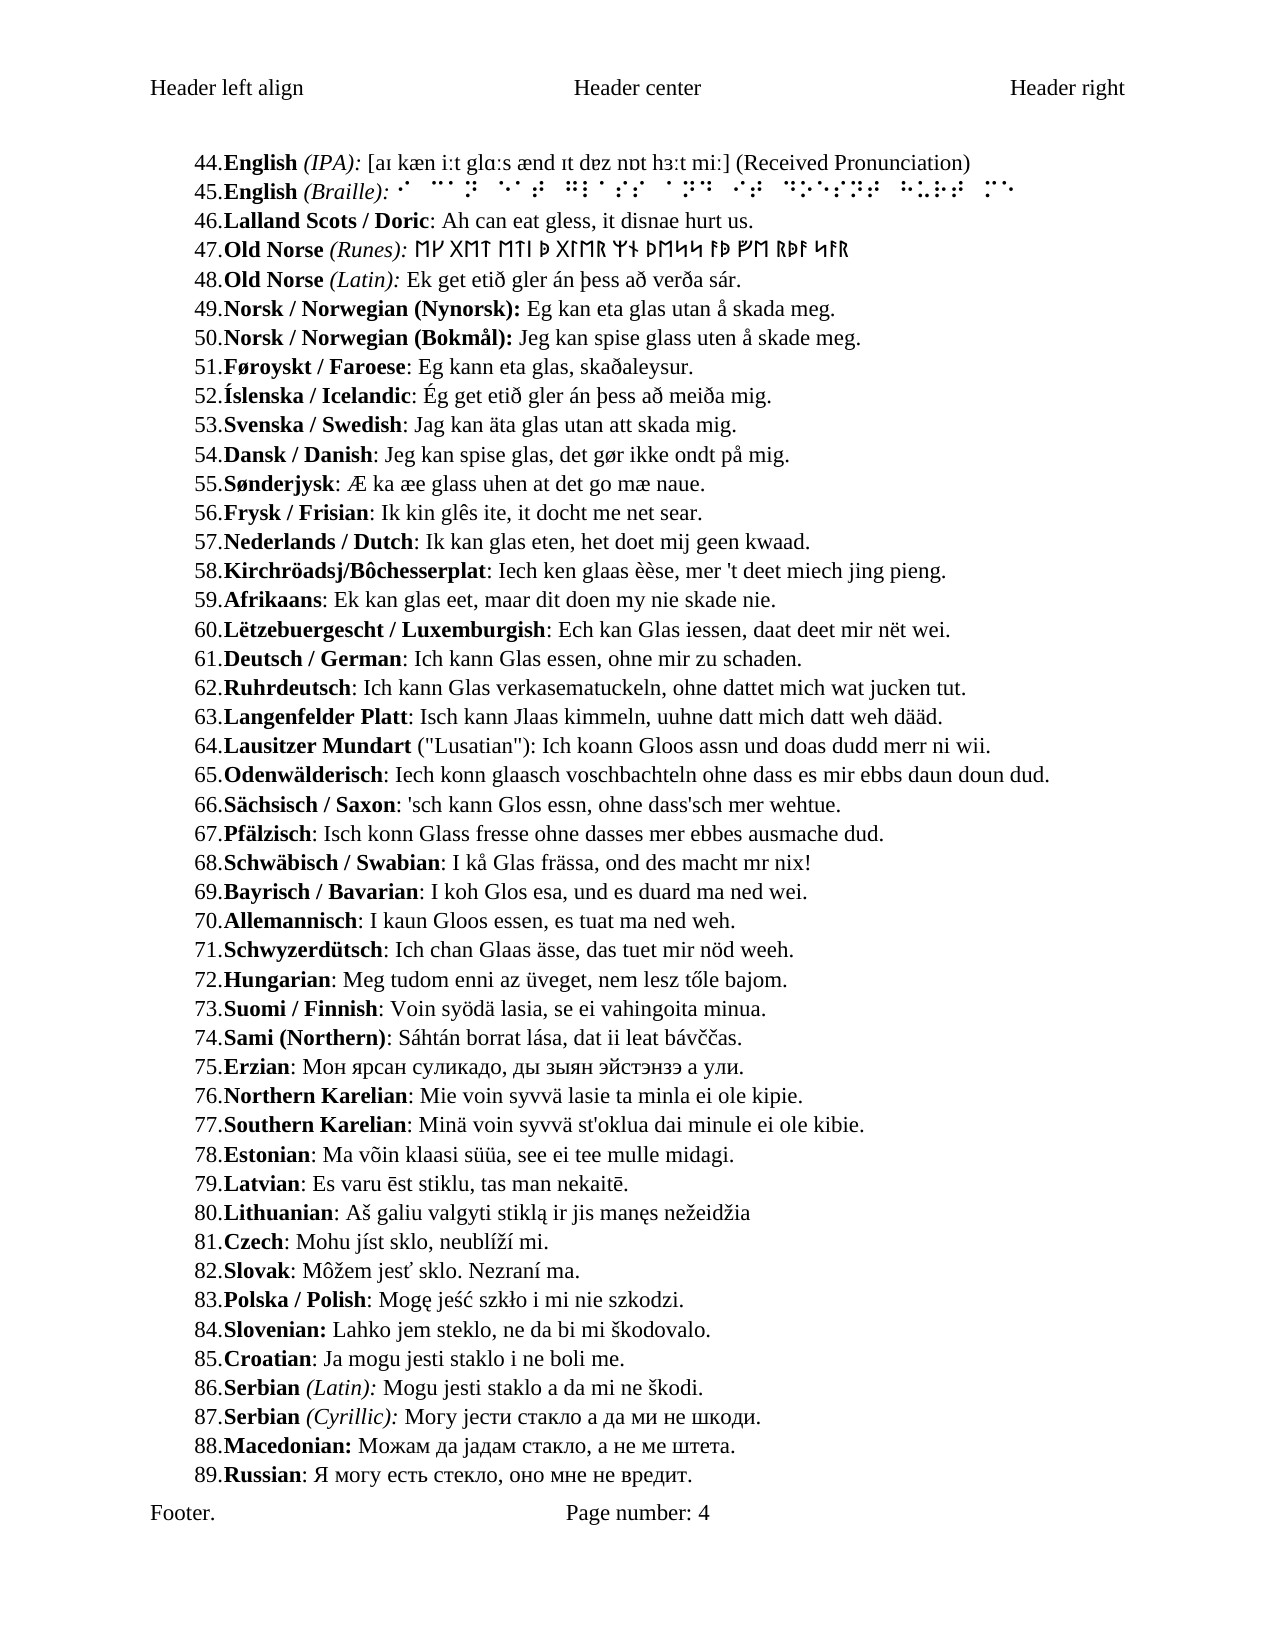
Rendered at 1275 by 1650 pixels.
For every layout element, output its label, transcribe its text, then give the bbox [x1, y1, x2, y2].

list Sami (Northern): Sáhtán borrat lása, dat ii leat bávččas. [194, 1025, 1125, 1050]
list Erzian: Мон ярсан суликадо, ды зыян эйстэнзэ а ули. [194, 1054, 1125, 1079]
list Latvian: Es varu ēst stiklu, tas man nekaitē. [194, 1171, 1125, 1196]
list Føroyskt / Faroese: Eg kann eta glas, skaðaleysur. [194, 354, 1125, 379]
list Northern Karelian: Mie voin syvvä lasie ta minla ei ole kipie. [194, 1083, 1125, 1109]
list Schwäbisch / Swabian: I kå Glas frässa, ond des macht mr nix! [194, 850, 1125, 875]
list Slovenian: Lahko jem steklo, ne da bi mi škodovalo. [194, 1317, 1125, 1342]
list Lausitzer Mundart ("Lusatian"): Ich koann Gloos assn und doas dudd merr ni wii. [194, 733, 1125, 759]
list Estonian: Ma võin klaasi süüa, see ei tee mulle midagi. [194, 1142, 1125, 1167]
list Dansk / Danish: Jeg kan spise glas, det gør ikke ondt på mig. [194, 442, 1125, 467]
list Russian: Я могу есть стекло, оно мне не вредит. [194, 1462, 1125, 1488]
list Sächsisch / Saxon: 'sch kann Glos essn, ohne dass'sch mer wehtue. [194, 792, 1125, 817]
list Serbian (Cyrillic): Могу јести стакло а да ми не шкоди. [194, 1404, 1125, 1429]
list Hungarian: Meg tudom enni az üveget, nem lesz tőle bajom. [194, 967, 1125, 992]
list Deutsch / German: Ich kann Glas essen, ohne mir zu schaden. [194, 646, 1125, 671]
list Norsk / Norwegian (Nynorsk): Eg kan eta glas utan å skada meg. [194, 296, 1125, 321]
list Czech: Mohu jíst sklo, neublíží mi. [194, 1229, 1125, 1254]
list Norsk / Norwegian (Bokmål): Jeg kan spise glass uten å skade meg. [194, 325, 1125, 350]
list Bayrisch / Bavarian: I koh Glos esa, und es duard ma ned wei. [194, 879, 1125, 904]
list Kirchröadsj/Bôchesserplat: Iech ken glaas èèse, mer 't deet miech jing pieng. [194, 558, 1125, 584]
list Sønderjysk: Æ ka æe glass uhen at det go mæ naue. [194, 471, 1125, 496]
list Lëtzebuergescht / Luxemburgish: Ech kan Glas iessen, daat deet mir nët wei. [194, 617, 1125, 642]
list Polska / Polish: Mogę jeść szkło i mi nie szkodzi. [194, 1287, 1125, 1313]
list Lithuanian: Aš galiu valgyti stiklą ir jis manęs nežeidžia [194, 1200, 1125, 1225]
list Southern Karelian: Minä voin syvvä st'oklua dai minule ei ole kibie. [194, 1112, 1125, 1138]
list Afrikaans: Ek kan glas eet, maar dit doen my nie skade nie. [194, 587, 1125, 613]
list Old Norse (Runes): ᛖᚴ ᚷᛖᛏ ᛖᛏᛁ ᚧ ᚷᛚᛖᚱ ᛘᚾ ᚦᛖᛋᛋ ᚨᚧ ᚡᛖ ᚱᚧᚨ ᛋᚨᚱ [194, 237, 1125, 263]
list Schwyzerdütsch: Ich chan Glaas ässe, das tuet mir nöd weeh. [194, 937, 1125, 963]
list Íslenska / Icelandic: Ég get etið gler án þess að meiða mig. [194, 383, 1125, 409]
list Pfälzisch: Isch konn Glass fresse ohne dasses mer ebbes ausmache dud. [194, 821, 1125, 846]
list Ruhrdeutsch: Ich kann Glas verkasematuckeln, ohne dattet mich wat jucken tut. [194, 675, 1125, 700]
list Odenwälderisch: Iech konn glaasch voschbachteln ohne dass es mir ebbs daun doun dud. [194, 762, 1125, 788]
list Croatian: Ja mogu jesti staklo i ne boli me. [194, 1346, 1125, 1371]
list Suomi / Finnish: Voin syödä lasia, se ei vahingoita minua. [194, 996, 1125, 1021]
list Slovak: Môžem jesť sklo. Nezraní ma. [194, 1258, 1125, 1284]
list Serbian (Latin): Mogu jesti staklo a da mi ne škodi. [194, 1375, 1125, 1400]
list Macedonian: Можам да јадам стакло, а не ме штета. [194, 1433, 1125, 1459]
list Svenska / Swedish: Jag kan äta glas utan att skada mig. [194, 412, 1125, 438]
list Langenfelder Platt: Isch kann Jlaas kimmeln, uuhne datt mich datt weh dääd. [194, 704, 1125, 729]
list Frysk / Frisian: Ik kin glês ite, it docht me net sear. [194, 500, 1125, 525]
list Old Norse (Latin): Ek get etið gler án þess að verða sár. [194, 267, 1125, 292]
list Allemannisch: I kaun Gloos essen, es tuat ma ned weh. [194, 908, 1125, 934]
list English (IPA): [aɪ kæn iːt glɑːs ænd ɪt dɐz nɒt hɜːt miː] (Received Pronunciation) [194, 150, 1125, 175]
list Nederlands / Dutch: Ik kan glas eten, het doet mĳ geen kwaad. [194, 529, 1125, 554]
list Lalland Scots / Doric: Ah can eat gless, it disnae hurt us. [194, 208, 1125, 234]
list English (Braille): ⠊⠀⠉⠁⠝⠀⠑⠁⠞⠀⠛⠇⠁⠎⠎⠀⠁⠝⠙⠀⠊⠞⠀⠙⠕⠑⠎⠝⠞⠀⠓⠥⠗⠞⠀⠍⠑ [194, 179, 1125, 204]
